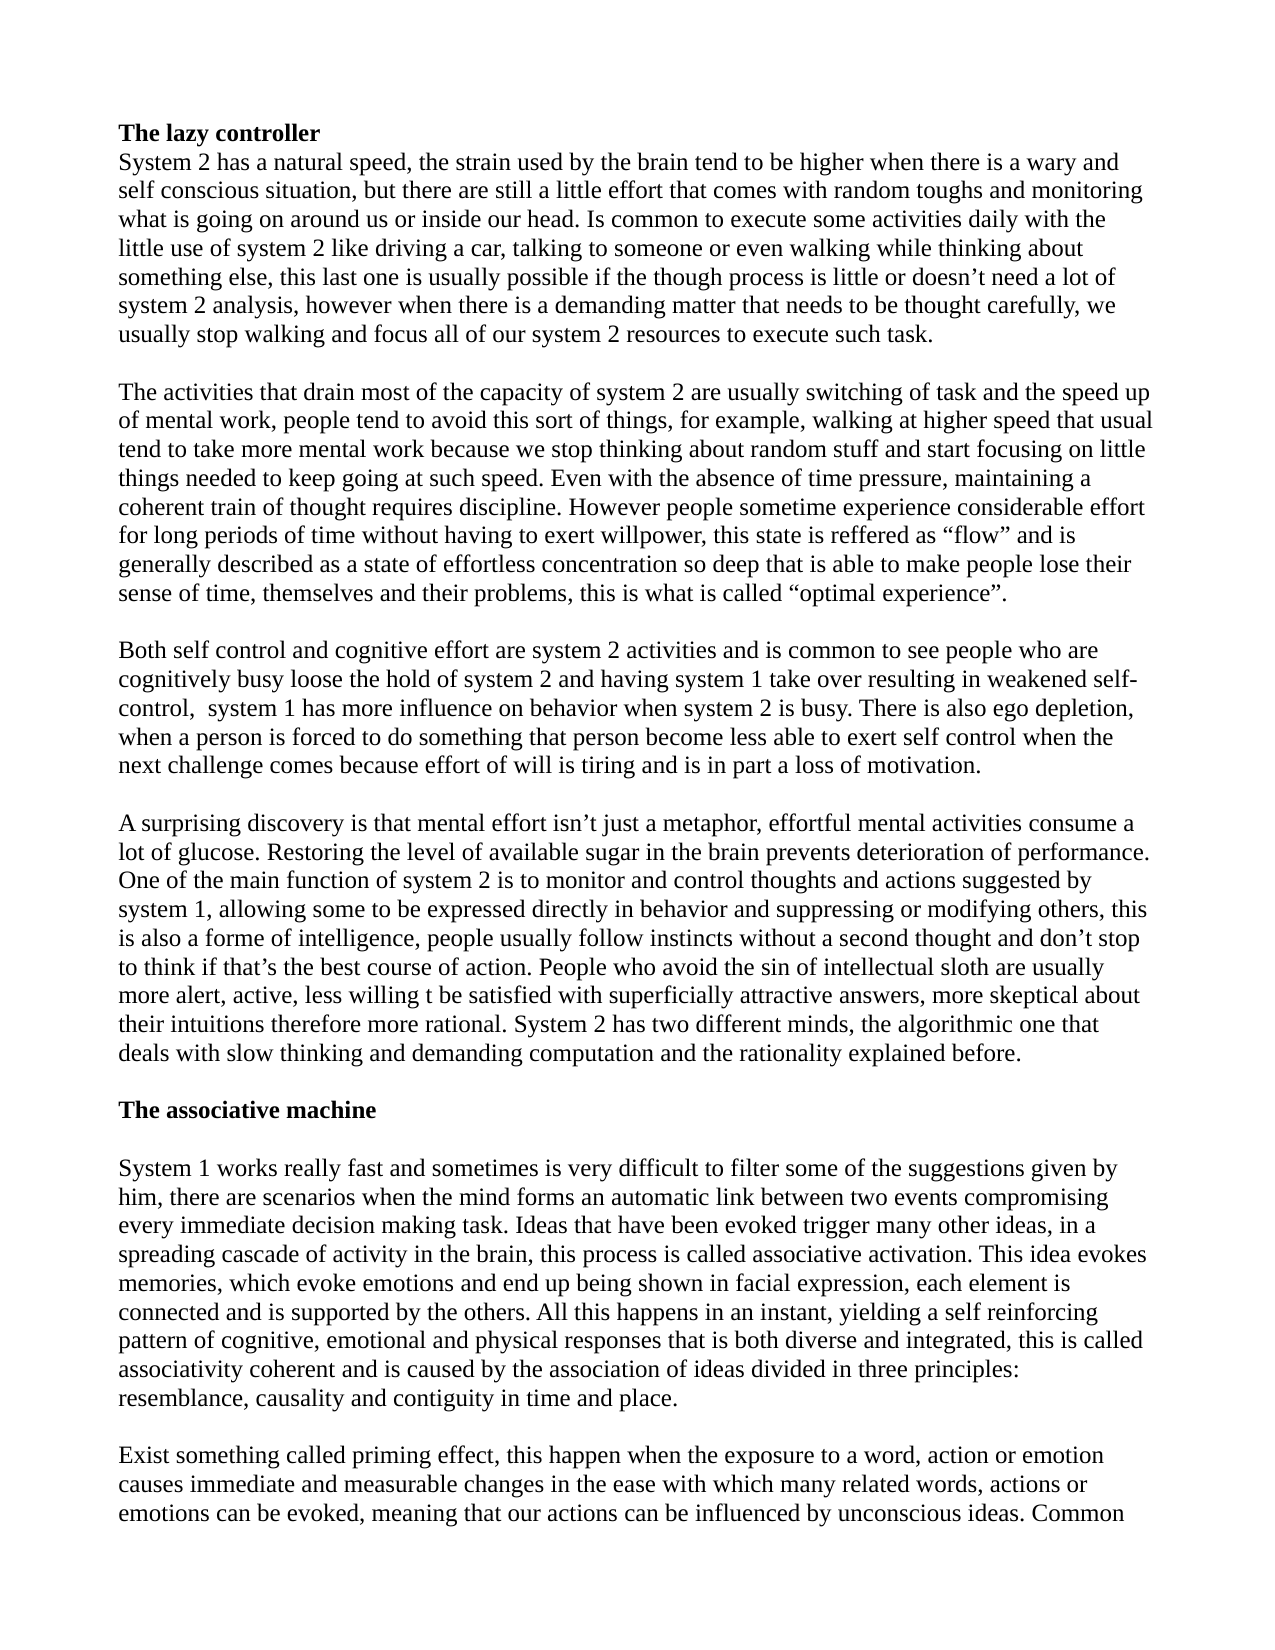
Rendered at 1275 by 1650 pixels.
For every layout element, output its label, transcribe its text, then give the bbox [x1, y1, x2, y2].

text The associative machine [118, 1096, 1157, 1124]
text A surprising discovery is that mental effort isn’t just a metaphor, effortful mental activities consume a lot of glucose. Restoring the level of available sugar in the brain prevents deterioration of performance. One of the main function of system 2 is to monitor and control thoughts and actions suggested by system 1, allowing some to be expressed directly in behavior and suppressing or modifying others, this is also a forme of intelligence, people usually follow instincts without a second thought and don’t stop to think if that’s the best course of action. People who avoid the sin of intellectual sloth are usually more alert, active, less willing t be satisfied with superficially attractive answers, more skeptical about their intuitions therefore more rational. System 2 has two different minds, the algorithmic one that deals with slow thinking and demanding computation and the rationality explained before. [118, 808, 1157, 1067]
text The activities that drain most of the capacity of system 2 are usually switching of task and the speed up of mental work, people tend to avoid this sort of things, for example, walking at higher speed that usual tend to take more mental work because we stop thinking about random stuff and start focusing on little things needed to keep going at such speed. Even with the absence of time pressure, maintaining a coherent train of thought requires discipline. However people sometime experience considerable effort for long periods of time without having to exert willpower, this state is reffered as “flow” and is generally described as a state of effortless concentration so deep that is able to make people lose their sense of time, themselves and their problems, this is what is called “optimal experience”. [118, 377, 1157, 607]
text Exist something called priming effect, this happen when the exposure to a word, action or emotion causes immediate and measurable changes in the ease with which many related words, actions or emotions can be evoked, meaning that our actions can be influenced by unconscious ideas. Common [118, 1441, 1157, 1527]
text Both self control and cognitive effort are system 2 activities and is common to see people who are cognitively busy loose the hold of system 2 and having system 1 take over resulting in weakened self-control, system 1 has more influence on behavior when system 2 is busy. There is also ego depletion, when a person is forced to do something that person become less able to exert self control when the next challenge comes because effort of will is tiring and is in part a loss of motivation. [118, 636, 1157, 779]
text System 1 works really fast and sometimes is very difficult to filter some of the suggestions given by him, there are scenarios when the mind forms an automatic link between two events compromising every immediate decision making task. Ideas that have been evoked trigger many other ideas, in a spreading cascade of activity in the brain, this process is called associative activation. This idea evokes memories, which evoke emotions and end up being shown in facial expression, each element is connected and is supported by the others. All this happens in an instant, yielding a self reinforcing pattern of cognitive, emotional and physical responses that is both diverse and integrated, this is called associativity coherent and is caused by the association of ideas divided in three principles: resemblance, causality and contiguity in time and place. [118, 1153, 1157, 1412]
text The lazy controller [118, 118, 1157, 147]
text System 2 has a natural speed, the strain used by the brain tend to be higher when there is a wary and self conscious situation, but there are still a little effort that comes with random toughs and monitoring what is going on around us or inside our head. Is common to execute some activities daily with the little use of system 2 like driving a car, talking to someone or even walking while thinking about something else, this last one is usually possible if the though process is little or doesn’t need a lot of system 2 analysis, however when there is a demanding matter that needs to be thought carefully, we usually stop walking and focus all of our system 2 resources to execute such task. [118, 147, 1157, 348]
